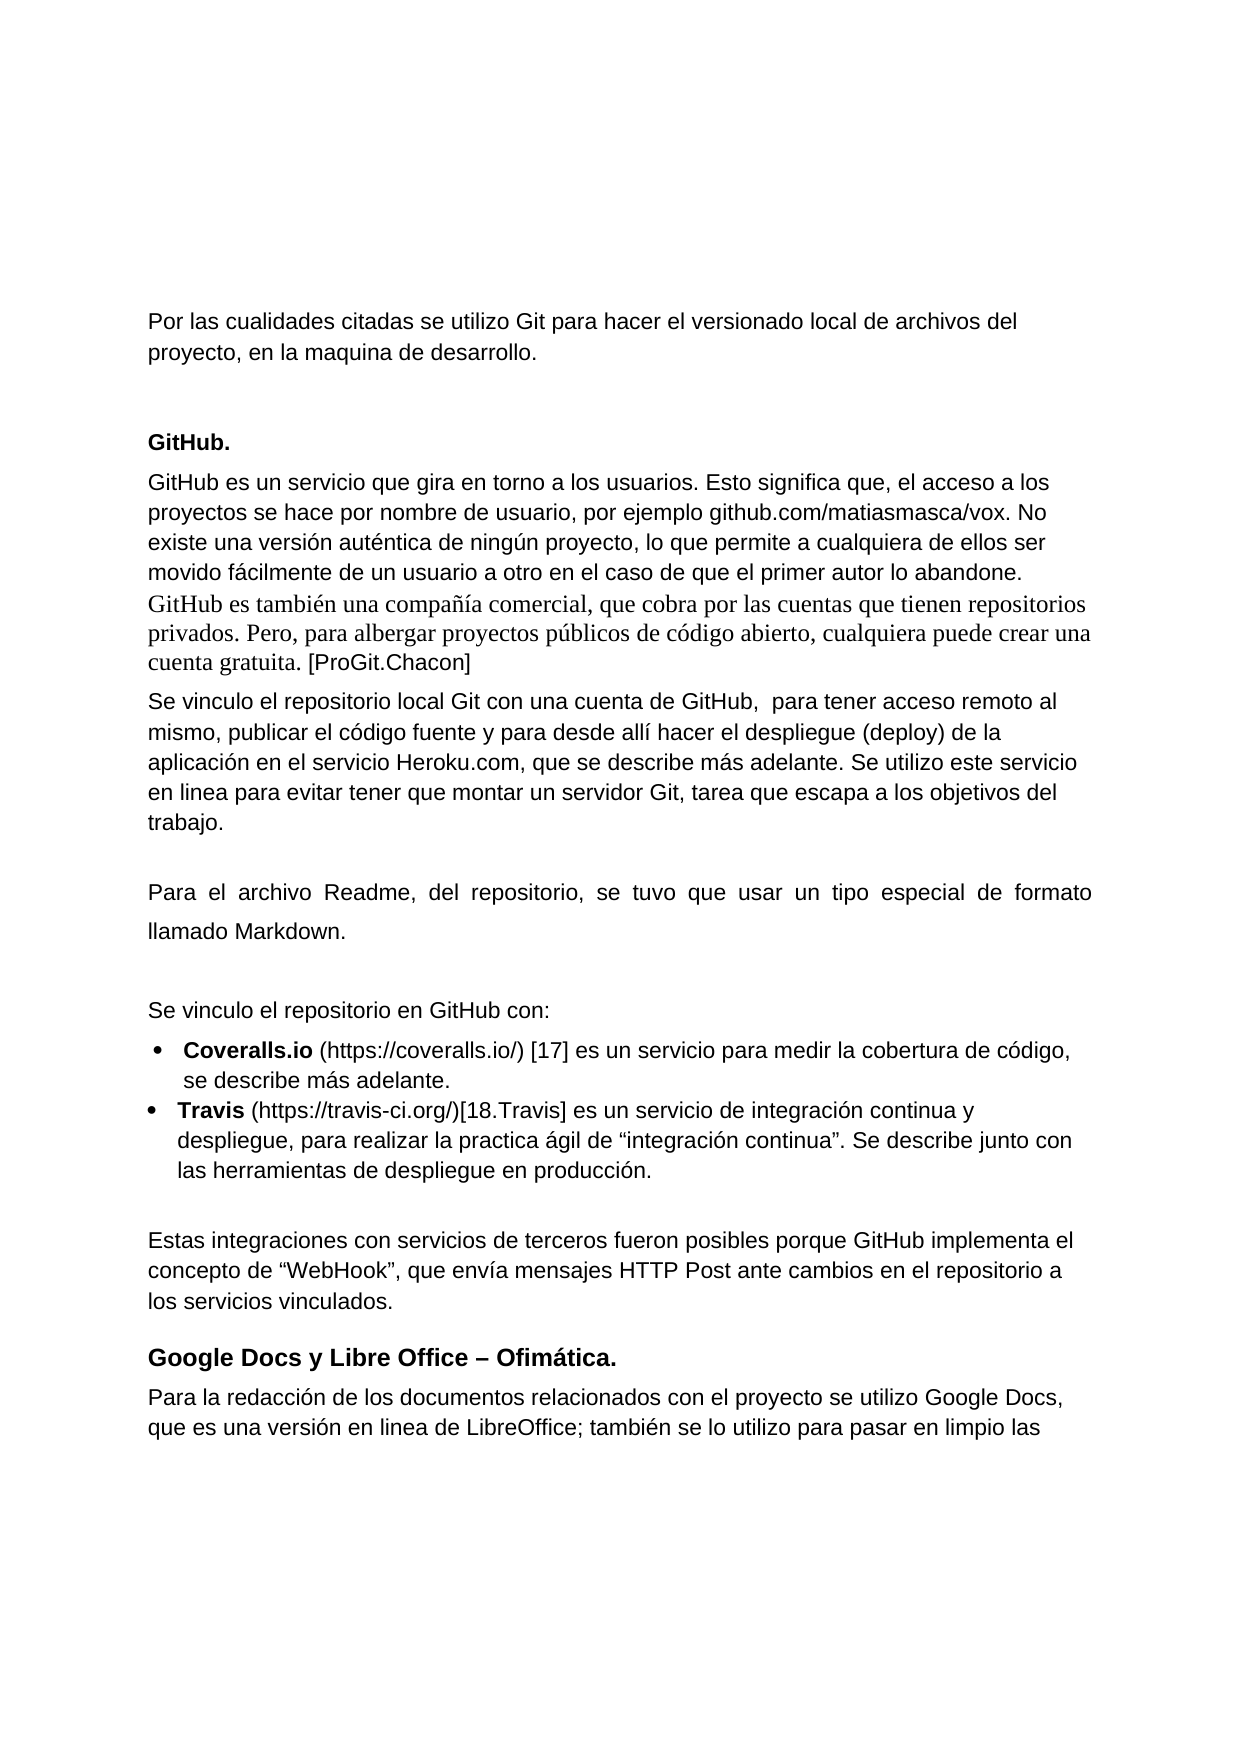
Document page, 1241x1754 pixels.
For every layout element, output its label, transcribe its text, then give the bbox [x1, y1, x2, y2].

text Para la redacción de los documentos relacionados con el proyecto se utilizo Google Docs, que es una versión en linea de LibreOffice; también se lo utilizo para pasar en limpio las [148, 1384, 1093, 1441]
subtitle Google Docs y Libre Office – Ofimática. [148, 1343, 1093, 1372]
text GitHub es también una compañía comercial, que cobra por las cuentas que tienen repositorios privados. Pero, para albergar proyectos públicos de código abierto, cualquiera puede crear una cuenta gratuita. [ProGit.Chacon] [148, 589, 1093, 676]
list Travis (https://travis-ci.org/)[18.Travis] es un servicio de integración continua y despliegue, para realizar la practica ágil de “integración continua”. Se describe junto con las herramientas de despliegue en producción. [148, 1097, 1093, 1184]
text GitHub es un servicio que gira en torno a los usuarios. Esto significa que, el acceso a los proyectos se hace por nombre de usuario, por ejemplo github.com/matiasmasca/vox. No existe una versión auténtica de ningún proyecto, lo que permite a cualquiera de ellos ser movido fácilmente de un usuario a otro en el caso de que el primer autor lo abandone. [148, 469, 1093, 586]
text Estas integraciones con servicios de terceros fueron posibles porque GitHub implementa el concepto de “WebHook”, que envía mensajes HTTP Post ante cambios en el repositorio a los servicios vinculados. [148, 1227, 1093, 1314]
text Para el archivo Readme, del repositorio, se tuvo que usar un tipo especial de formato llamado Markdown. [148, 879, 1093, 944]
list Coveralls.io (https://coveralls.io/) [17] es un servicio para medir la cobertura de código, se describe más adelante. [153, 1037, 1093, 1093]
text Se vinculo el repositorio local Git con una cuenta de GitHub, para tener acceso remoto al mismo, publicar el código fuente y para desde allí hacer el despliegue (deploy) de la aplicación en el servicio Heroku.com, que se describe más adelante. Se utilizo este servicio en linea para evitar tener que montar un servidor Git, tarea que escapa a los objetivos del trabajo. [148, 688, 1093, 835]
text Por las cualidades citadas se utilizo Git para hacer el versionado local de archivos del proyecto, en la maquina de desarrollo. [148, 308, 1093, 365]
text GitHub. [148, 429, 1093, 456]
text Se vinculo el repositorio en GitHub con: [148, 997, 1093, 1023]
